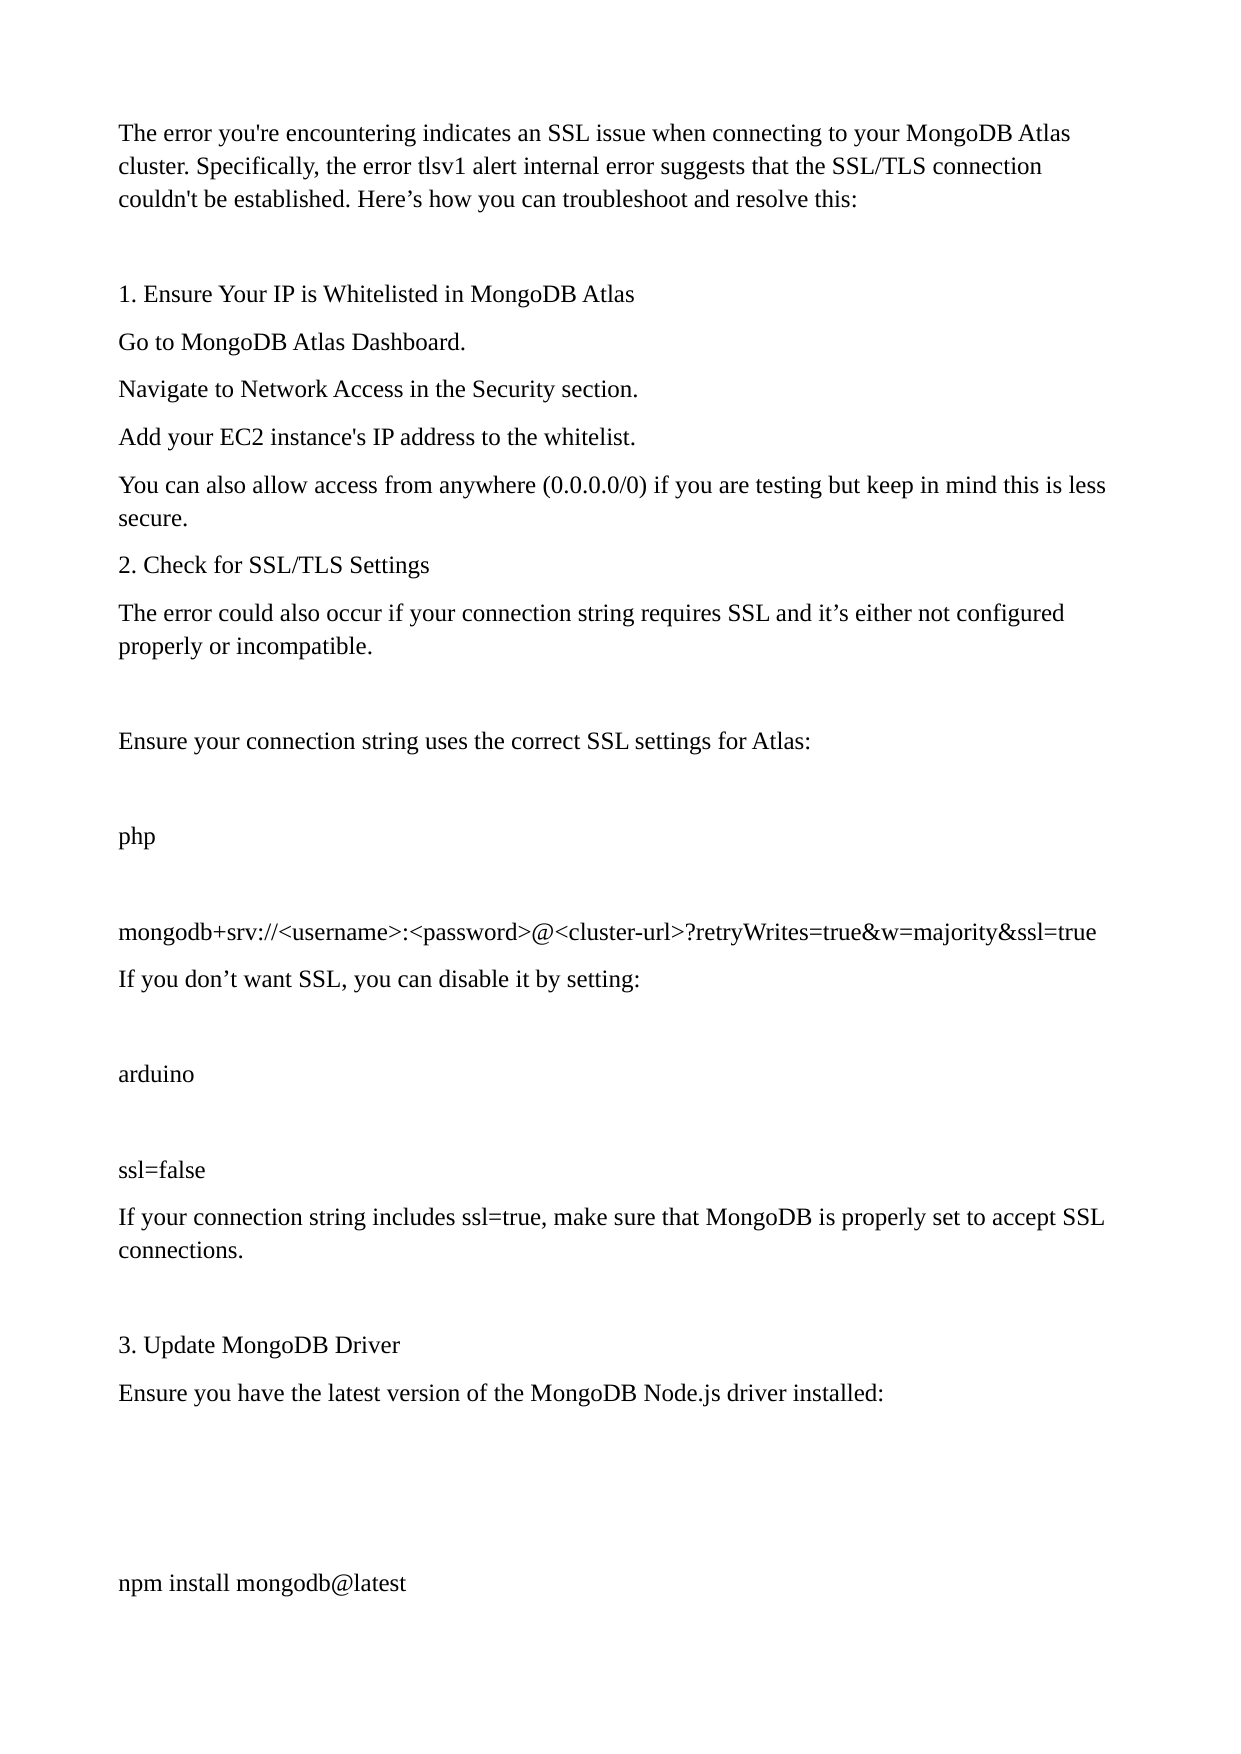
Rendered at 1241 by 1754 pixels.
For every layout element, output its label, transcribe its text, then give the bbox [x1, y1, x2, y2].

text Ensure you have the latest version of the MongoDB Node.js driver installed: [118, 1378, 1122, 1407]
text ssl=false [118, 1155, 1122, 1183]
text If you don’t want SSL, you can disable it by setting: [118, 964, 1122, 993]
text You can also allow access from anywhere (0.0.0.0/0) if you are testing but keep in mind this is less secure. [118, 470, 1122, 532]
text mongodb+srv://<username>:<password>@<cluster-url>?retryWrites=true&w=majority&ssl=true [118, 917, 1122, 945]
text arduino [118, 1059, 1122, 1088]
text 3. Update MongoDB Driver [118, 1331, 1122, 1359]
text Ensure your connection string uses the correct SSL settings for Atlas: [118, 726, 1122, 755]
text Add your EC2 instance's IP address to the whitelist. [118, 422, 1122, 451]
text The error you're encountering indicates an SSL issue when connecting to your MongoDB Atlas cluster. Specifically, the error tlsv1 alert internal error suggests that the SSL/TLS connection couldn't be established. Here’s how you can troubleshoot and resolve this: [118, 118, 1122, 213]
text The error could also occur if your connection string requires SSL and it’s either not configured properly or incompatible. [118, 598, 1122, 660]
text 1. Ensure Your IP is Whitelisted in MongoDB Atlas [118, 279, 1122, 308]
text Navigate to Network Access in the Security section. [118, 374, 1122, 403]
text php [118, 821, 1122, 850]
text 2. Check for SSL/TLS Settings [118, 550, 1122, 579]
text npm install mongodb@latest [118, 1568, 1122, 1597]
text Go to MongoDB Atlas Dashboard. [118, 327, 1122, 356]
text If your connection string includes ssl=true, make sure that MongoDB is properly set to accept SSL connections. [118, 1202, 1122, 1264]
